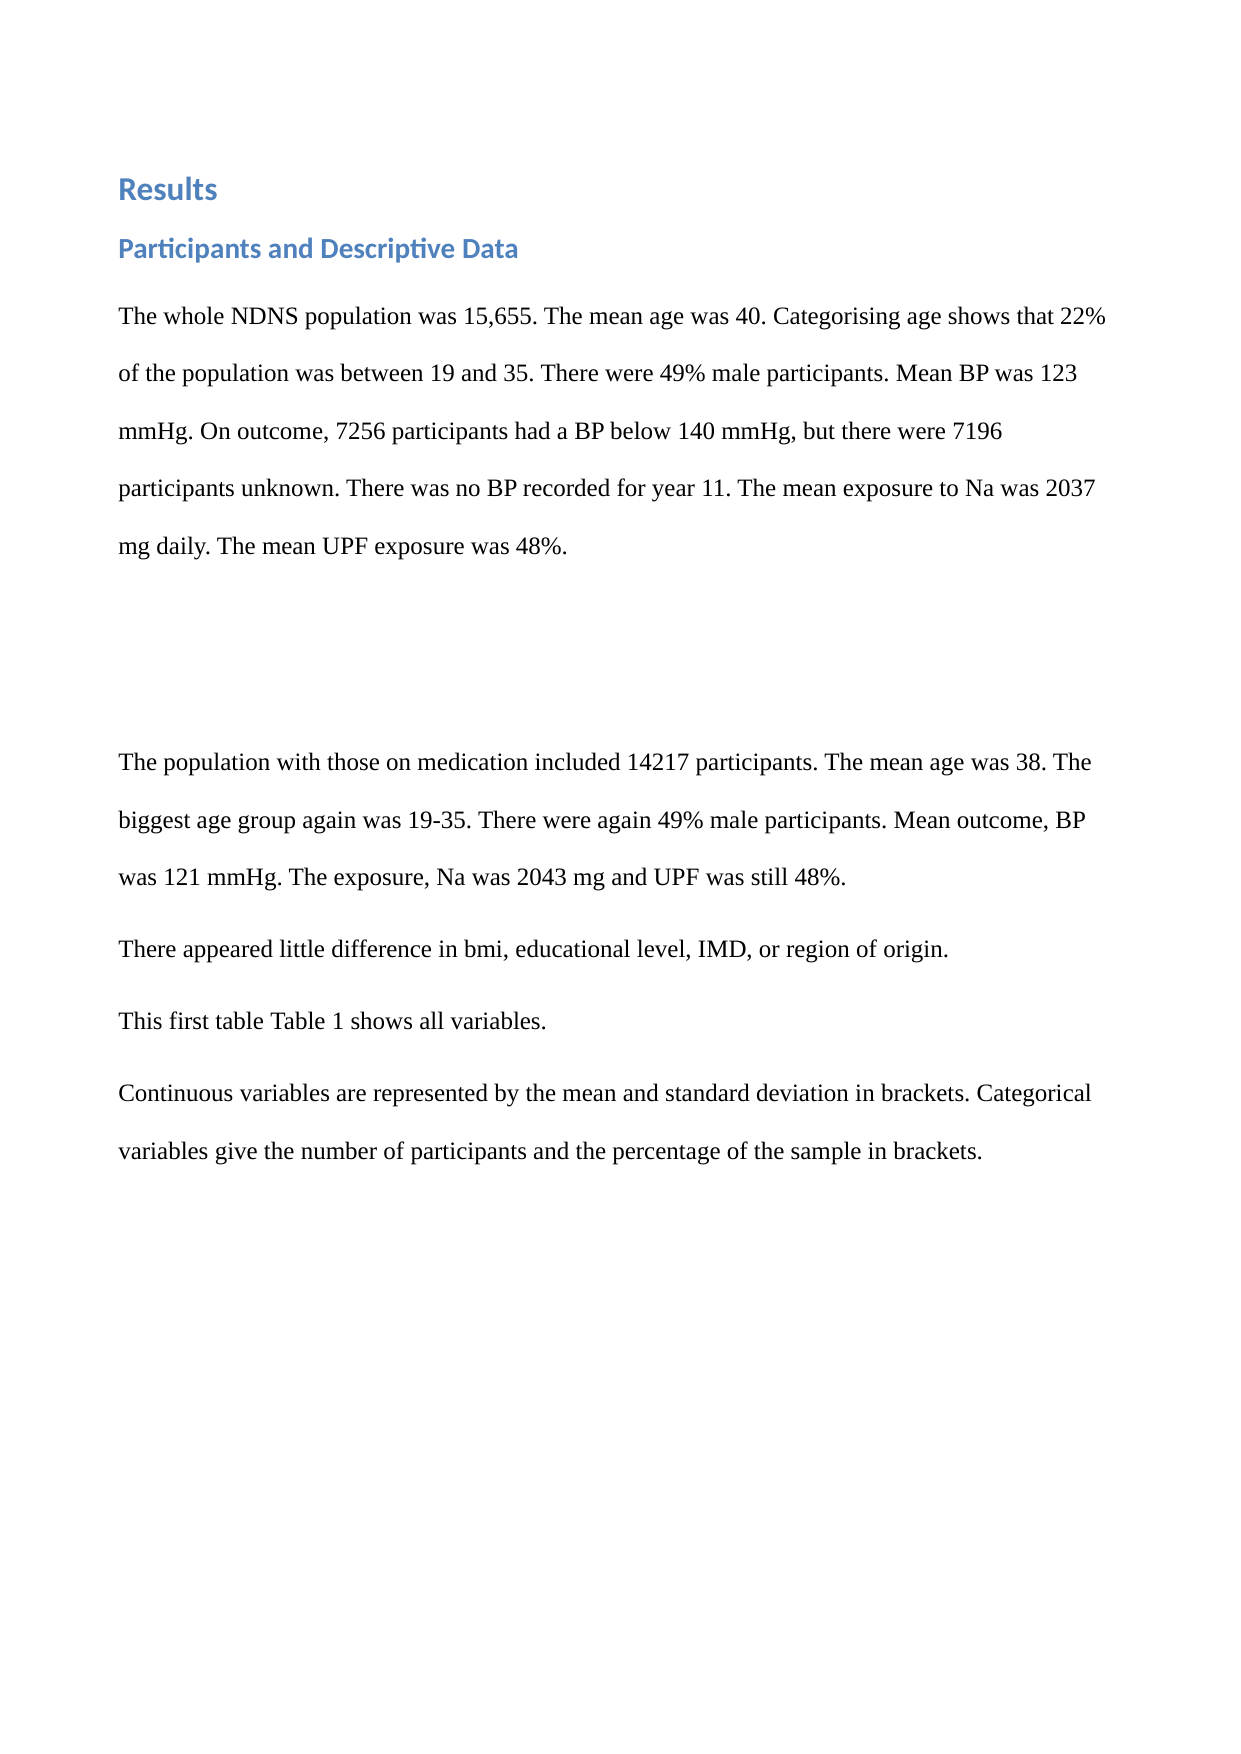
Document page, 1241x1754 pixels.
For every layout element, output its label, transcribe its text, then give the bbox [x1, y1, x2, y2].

text The whole NDNS population was 15,655. The mean age was 40. Categorising age shows that 22% of the population was between 19 and 35. There were 49% male participants. Mean BP was 123 mmHg. On outcome, 7256 participants had a BP below 140 mmHg, but there were 7196 participants unknown. There was no BP recorded for year 11. The mean exposure to Na was 2037 mg daily. The mean UPF exposure was 48%. [118, 301, 1122, 560]
subtitle Results [118, 168, 1122, 209]
text There appeared little difference in bmi, educational level, IMD, or region of origin. [118, 934, 1122, 963]
subtitle Participants and Descriptive Data [118, 230, 1122, 265]
text The population with those on medication included 14217 participants. The mean age was 38. The biggest age group again was 19-35. There were again 49% male participants. Mean outcome, BP was 121 mmHg. The exposure, Na was 2043 mg and UPF was still 48%. [118, 747, 1122, 891]
text Continuous variables are represented by the mean and standard deviation in brackets. Categorical variables give the number of participants and the percentage of the sample in brackets. [118, 1078, 1122, 1165]
text This first table Table 1 shows all variables. [118, 1006, 1122, 1035]
